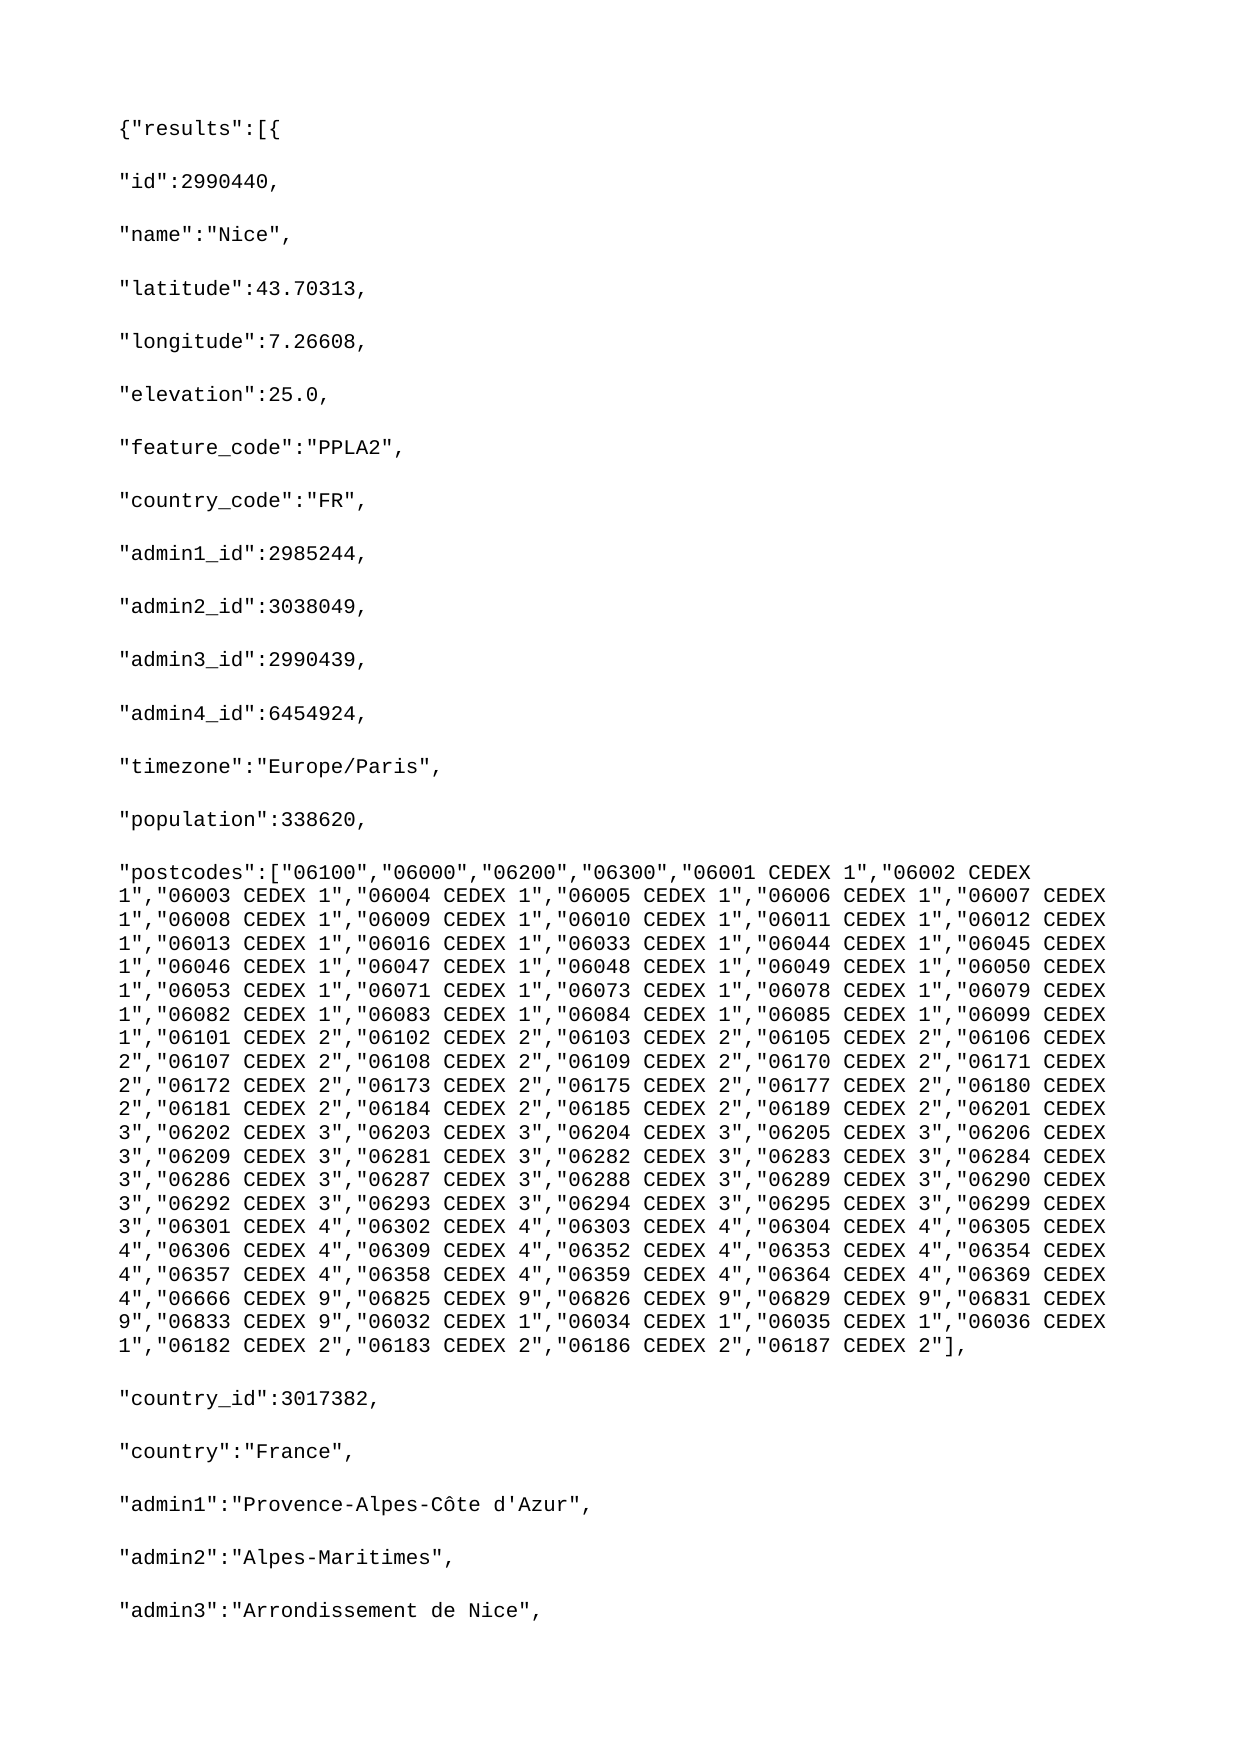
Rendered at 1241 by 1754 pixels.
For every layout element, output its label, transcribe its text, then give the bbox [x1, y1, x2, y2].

text "admin1_id":2985244, [118, 543, 1122, 567]
text "country":"France", [118, 1441, 1122, 1465]
text "admin2":"Alpes-Maritimes", [118, 1547, 1122, 1571]
text "admin3":"Arrondissement de Nice", [118, 1600, 1122, 1624]
text "id":2990440, [118, 171, 1122, 195]
text "country_id":3017382, [118, 1388, 1122, 1412]
text "latitude":43.70313, [118, 277, 1122, 301]
text "admin4_id":6454924, [118, 702, 1122, 726]
text "name":"Nice", [118, 224, 1122, 248]
text "elevation":25.0, [118, 384, 1122, 407]
text "country_code":"FR", [118, 490, 1122, 514]
text "admin1":"Provence-Alpes-Côte d'Azur", [118, 1494, 1122, 1518]
text "feature_code":"PPLA2", [118, 437, 1122, 461]
text "longitude":7.26608, [118, 331, 1122, 354]
text "admin2_id":3038049, [118, 596, 1122, 620]
text "postcodes":["06100","06000","06200","06300","06001 CEDEX 1","06002 CEDEX 1","06003 CEDEX 1","06004 CEDEX 1","06005 CEDEX 1","06006 CEDEX 1","06007 CEDEX 1","06008 CEDEX 1","06009 CEDEX 1","06010 CEDEX 1","06011 CEDEX 1","06012 CEDEX 1","06013 CEDEX 1","06016 CEDEX 1","06033 CEDEX 1","06044 CEDEX 1","06045 CEDEX 1","06046 CEDEX 1","06047 CEDEX 1","06048 CEDEX 1","06049 CEDEX 1","06050 CEDEX 1","06053 CEDEX 1","06071 CEDEX 1","06073 CEDEX 1","06078 CEDEX 1","06079 CEDEX 1","06082 CEDEX 1","06083 CEDEX 1","06084 CEDEX 1","06085 CEDEX 1","06099 CEDEX 1","06101 CEDEX 2","06102 CEDEX 2","06103 CEDEX 2","06105 CEDEX 2","06106 CEDEX 2","06107 CEDEX 2","06108 CEDEX 2","06109 CEDEX 2","06170 CEDEX 2","06171 CEDEX 2","06172 CEDEX 2","06173 CEDEX 2","06175 CEDEX 2","06177 CEDEX 2","06180 CEDEX 2","06181 CEDEX 2","06184 CEDEX 2","06185 CEDEX 2","06189 CEDEX 2","06201 CEDEX 3","06202 CEDEX 3","06203 CEDEX 3","06204 CEDEX 3","06205 CEDEX 3","06206 CEDEX 3","06209 CEDEX 3","06281 CEDEX 3","06282 CEDEX 3","06283 CEDEX 3","06284 CEDEX 3","06286 CEDEX 3","06287 CEDEX 3","06288 CEDEX 3","06289 CEDEX 3","06290 CEDEX 3","06292 CEDEX 3","06293 CEDEX 3","06294 CEDEX 3","06295 CEDEX 3","06299 CEDEX 3","06301 CEDEX 4","06302 CEDEX 4","06303 CEDEX 4","06304 CEDEX 4","06305 CEDEX 4","06306 CEDEX 4","06309 CEDEX 4","06352 CEDEX 4","06353 CEDEX 4","06354 CEDEX 4","06357 CEDEX 4","06358 CEDEX 4","06359 CEDEX 4","06364 CEDEX 4","06369 CEDEX 4","06666 CEDEX 9","06825 CEDEX 9","06826 CEDEX 9","06829 CEDEX 9","06831 CEDEX 9","06833 CEDEX 9","06032 CEDEX 1","06034 CEDEX 1","06035 CEDEX 1","06036 CEDEX 1","06182 CEDEX 2","06183 CEDEX 2","06186 CEDEX 2","06187 CEDEX 2"], [118, 862, 1122, 1358]
text "population":338620, [118, 809, 1122, 832]
text {"results":[{ [118, 118, 1122, 142]
text "timezone":"Europe/Paris", [118, 756, 1122, 779]
text "admin3_id":2990439, [118, 649, 1122, 673]
